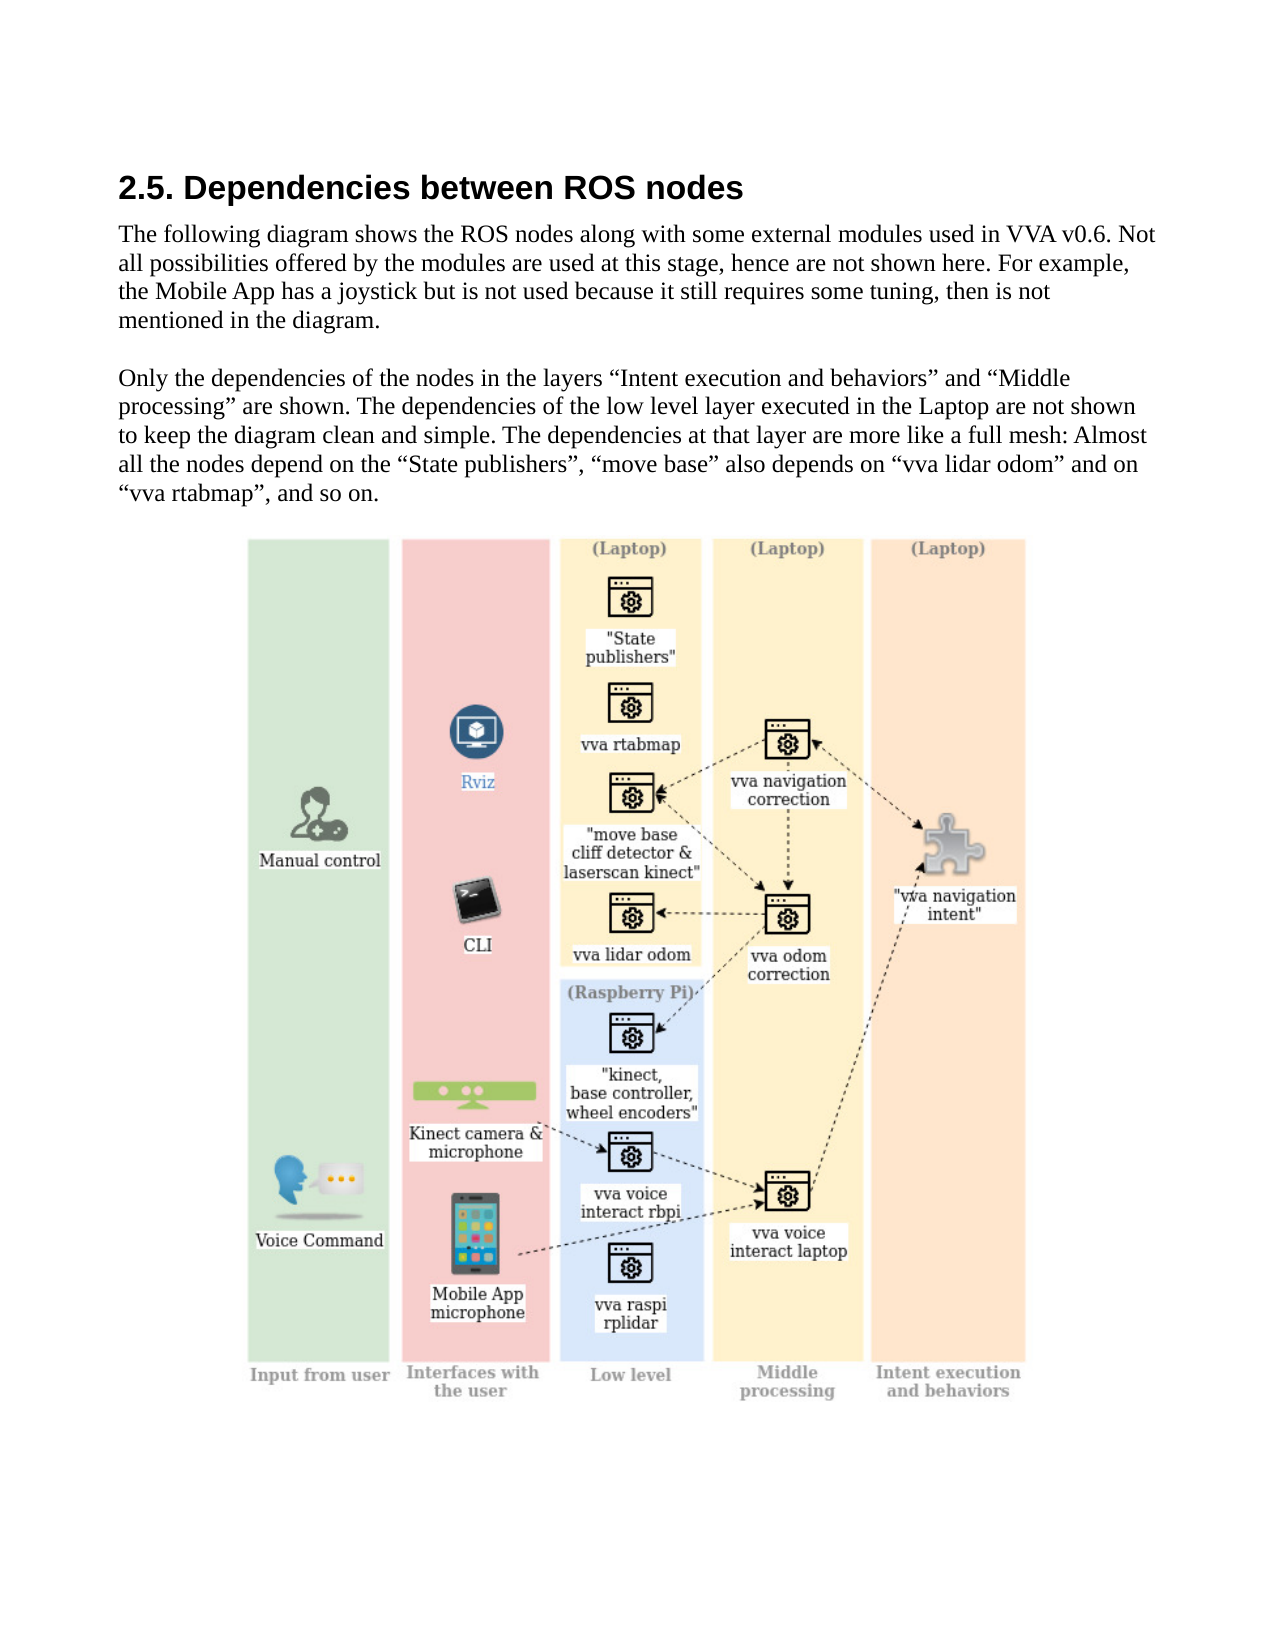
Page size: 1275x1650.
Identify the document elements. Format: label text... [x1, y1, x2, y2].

picture [241, 535, 1034, 1402]
text The following diagram shows the ROS nodes along with some external modules used in VVA v0.6. Not all possibilities offered by the modules are used at this stage, hence are not shown here. For example, the Mobile App has a joystick but is not used because it still requires some tuning, then is not mentioned in the diagram. [118, 219, 1157, 334]
subtitle 2.5. Dependencies between ROS nodes [118, 168, 1157, 206]
text Only the dependencies of the nodes in the layers “Intent execution and behaviors” and “Middle processing” are shown. The dependencies of the low level layer executed in the Laptop are not shown to keep the diagram clean and simple. The dependencies at that layer are more like a full mesh: Almost all the nodes depend on the “State publishers”, “move base” also depends on “vva lidar odom” and on “vva rtabmap”, and so on. [118, 363, 1157, 506]
